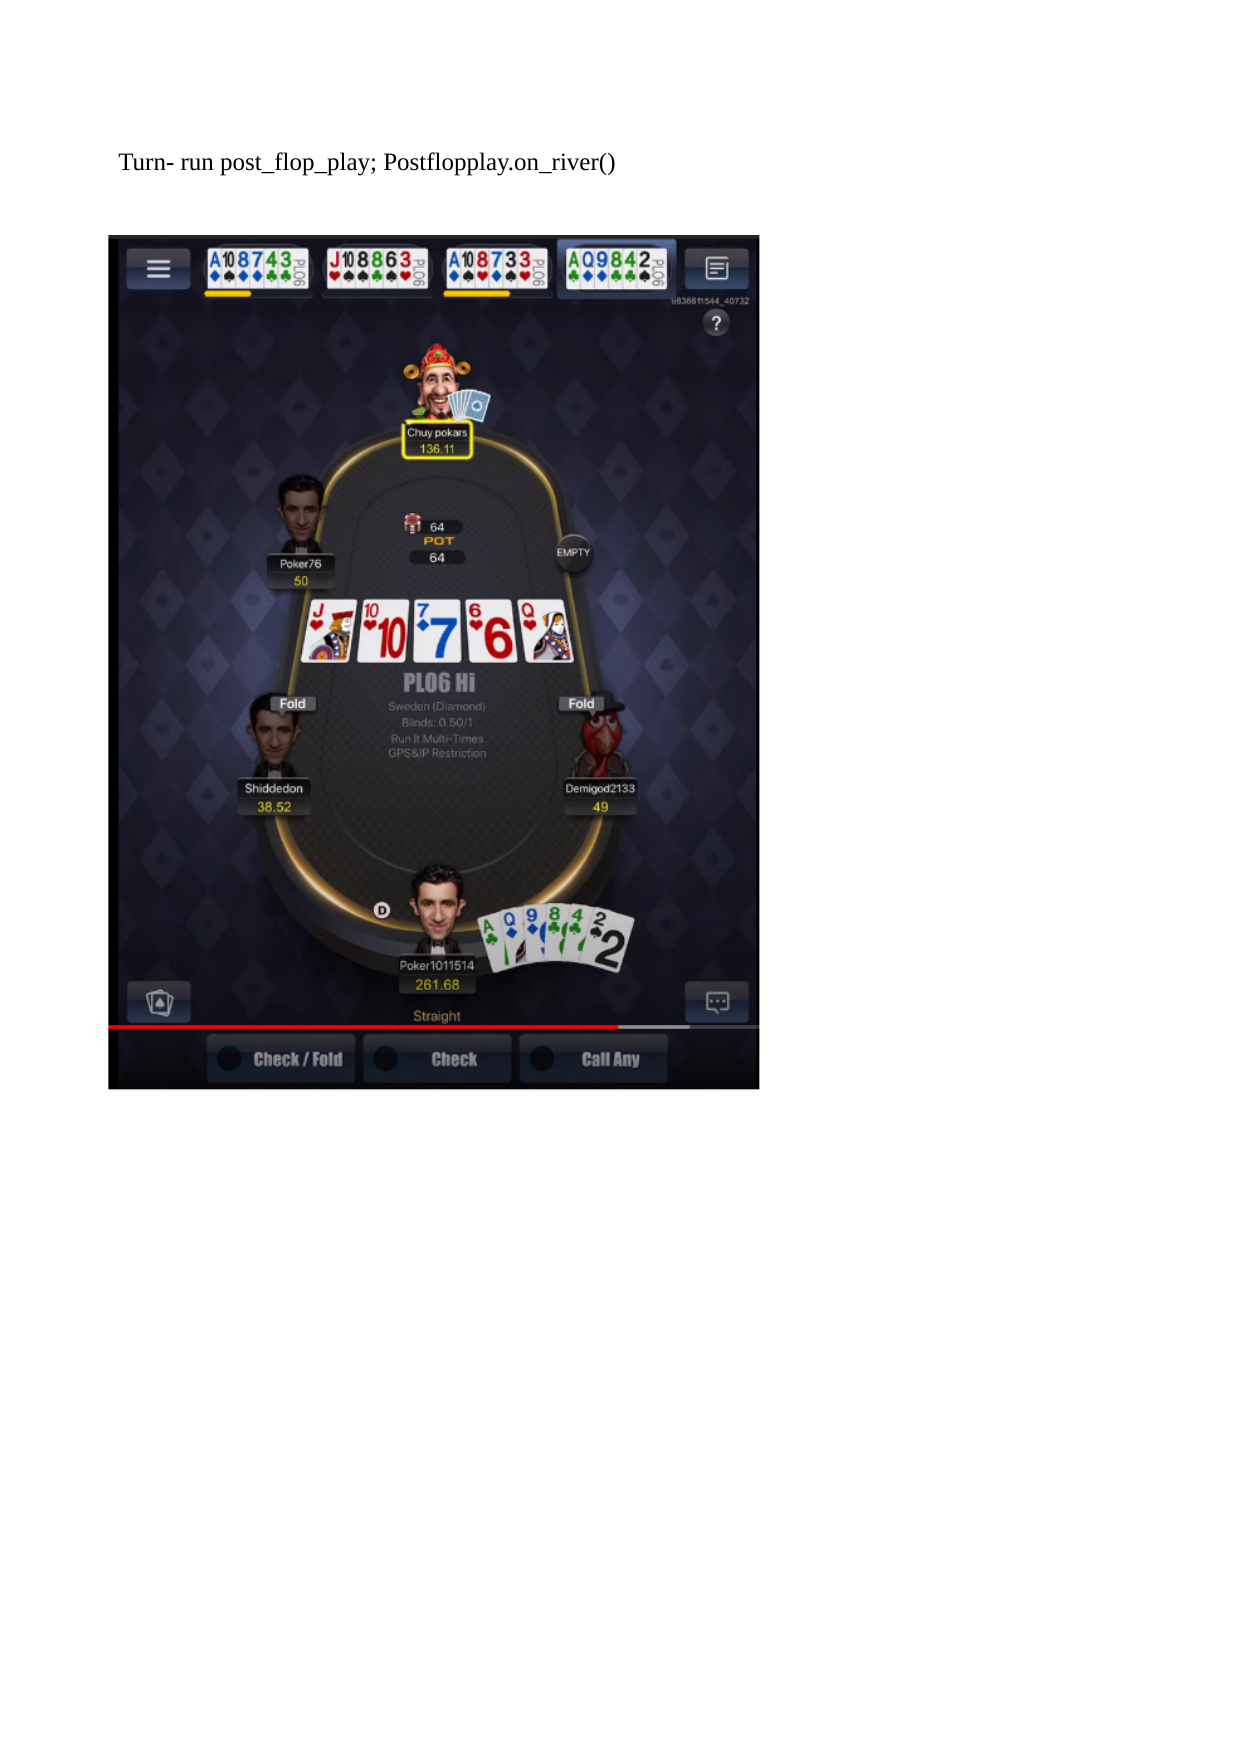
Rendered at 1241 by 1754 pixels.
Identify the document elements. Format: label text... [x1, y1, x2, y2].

text Turn- run post_flop_play; Postflopplay.on_river() [118, 147, 1122, 176]
picture [110, 235, 731, 1092]
